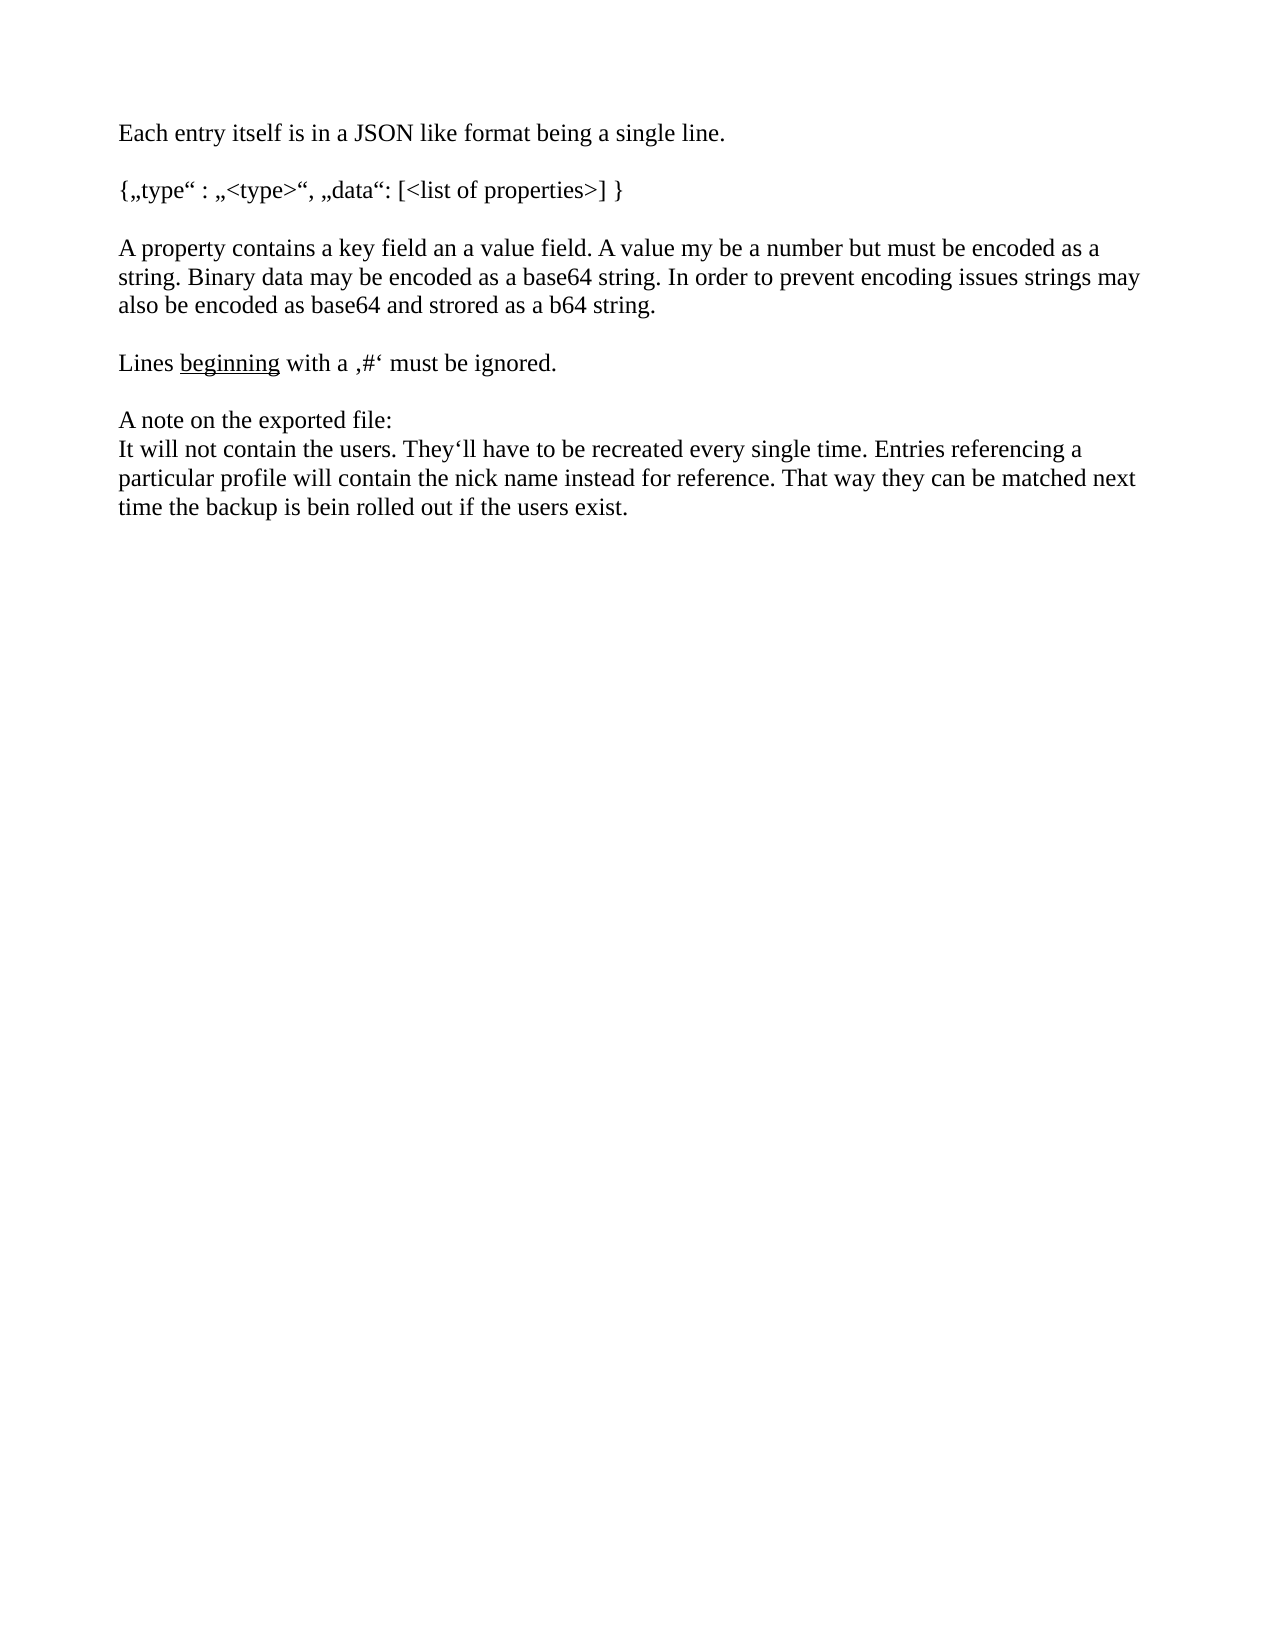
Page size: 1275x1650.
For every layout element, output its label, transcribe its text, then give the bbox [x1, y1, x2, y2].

text A note on the exported file: [118, 406, 1157, 434]
text Each entry itself is in a JSON like format being a single line. [118, 118, 1157, 147]
text It will not contain the users. They‘ll have to be recreated every single time. Entries referencing a particular profile will contain the nick name instead for reference. That way they can be matched next time the backup is bein rolled out if the users exist. [118, 434, 1157, 521]
text {„type“ : „<type>“, „data“: [<list of properties>] } [118, 176, 1157, 204]
text A property contains a key field an a value field. A value my be a number but must be encoded as a string. Binary data may be encoded as a base64 string. In order to prevent encoding issues strings may also be encoded as base64 and strored as a b64 string. [118, 233, 1157, 319]
text Lines beginning with a ‚#‘ must be ignored. [118, 348, 1157, 377]
